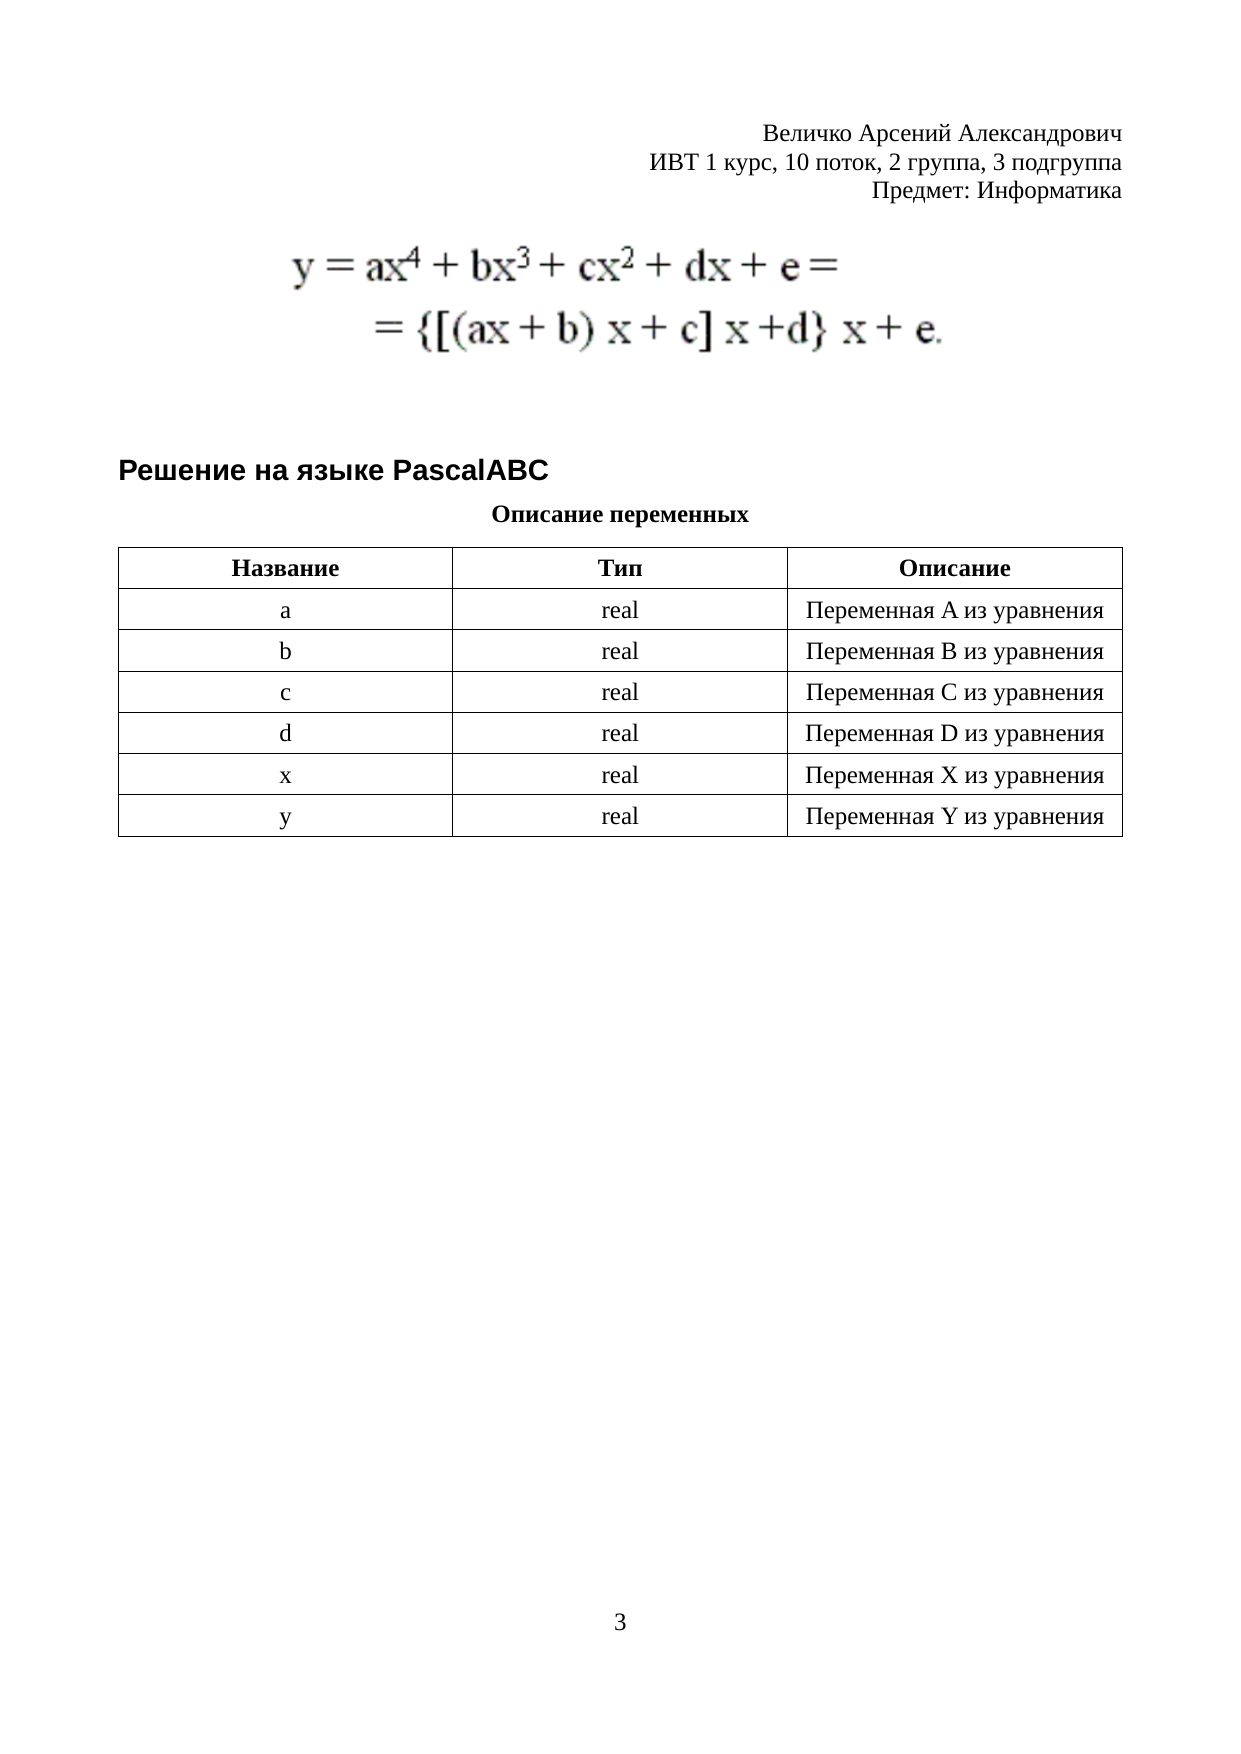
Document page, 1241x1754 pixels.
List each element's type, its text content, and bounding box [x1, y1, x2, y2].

table_cell x [119, 754, 452, 794]
table_cell Переменная X из уравнения [788, 754, 1122, 794]
picture [274, 233, 966, 387]
table_header Название [119, 548, 452, 588]
table_cell b [119, 630, 452, 671]
table_cell c [119, 672, 452, 712]
text Описание переменных [118, 499, 1122, 528]
table_cell real [453, 754, 787, 794]
table_cell Переменная C из уравнения [788, 672, 1122, 712]
table_cell Переменная A из уравнения [788, 589, 1122, 629]
table_cell y [119, 795, 452, 836]
table_header Описание [788, 548, 1122, 588]
table_cell real [453, 630, 787, 671]
table_cell d [119, 713, 452, 753]
table_cell real [453, 795, 787, 836]
table_cell Переменная B из уравнения [788, 630, 1122, 671]
table_header Тип [453, 548, 787, 588]
table_cell real [453, 713, 787, 753]
table_cell a [119, 589, 452, 629]
table_cell real [453, 672, 787, 712]
subtitle Решение на языке PascalABC [118, 453, 1122, 487]
table_cell real [453, 589, 787, 629]
table_cell Переменная D из уравнения [788, 713, 1122, 753]
table_cell Переменная Y из уравнения [788, 795, 1122, 836]
